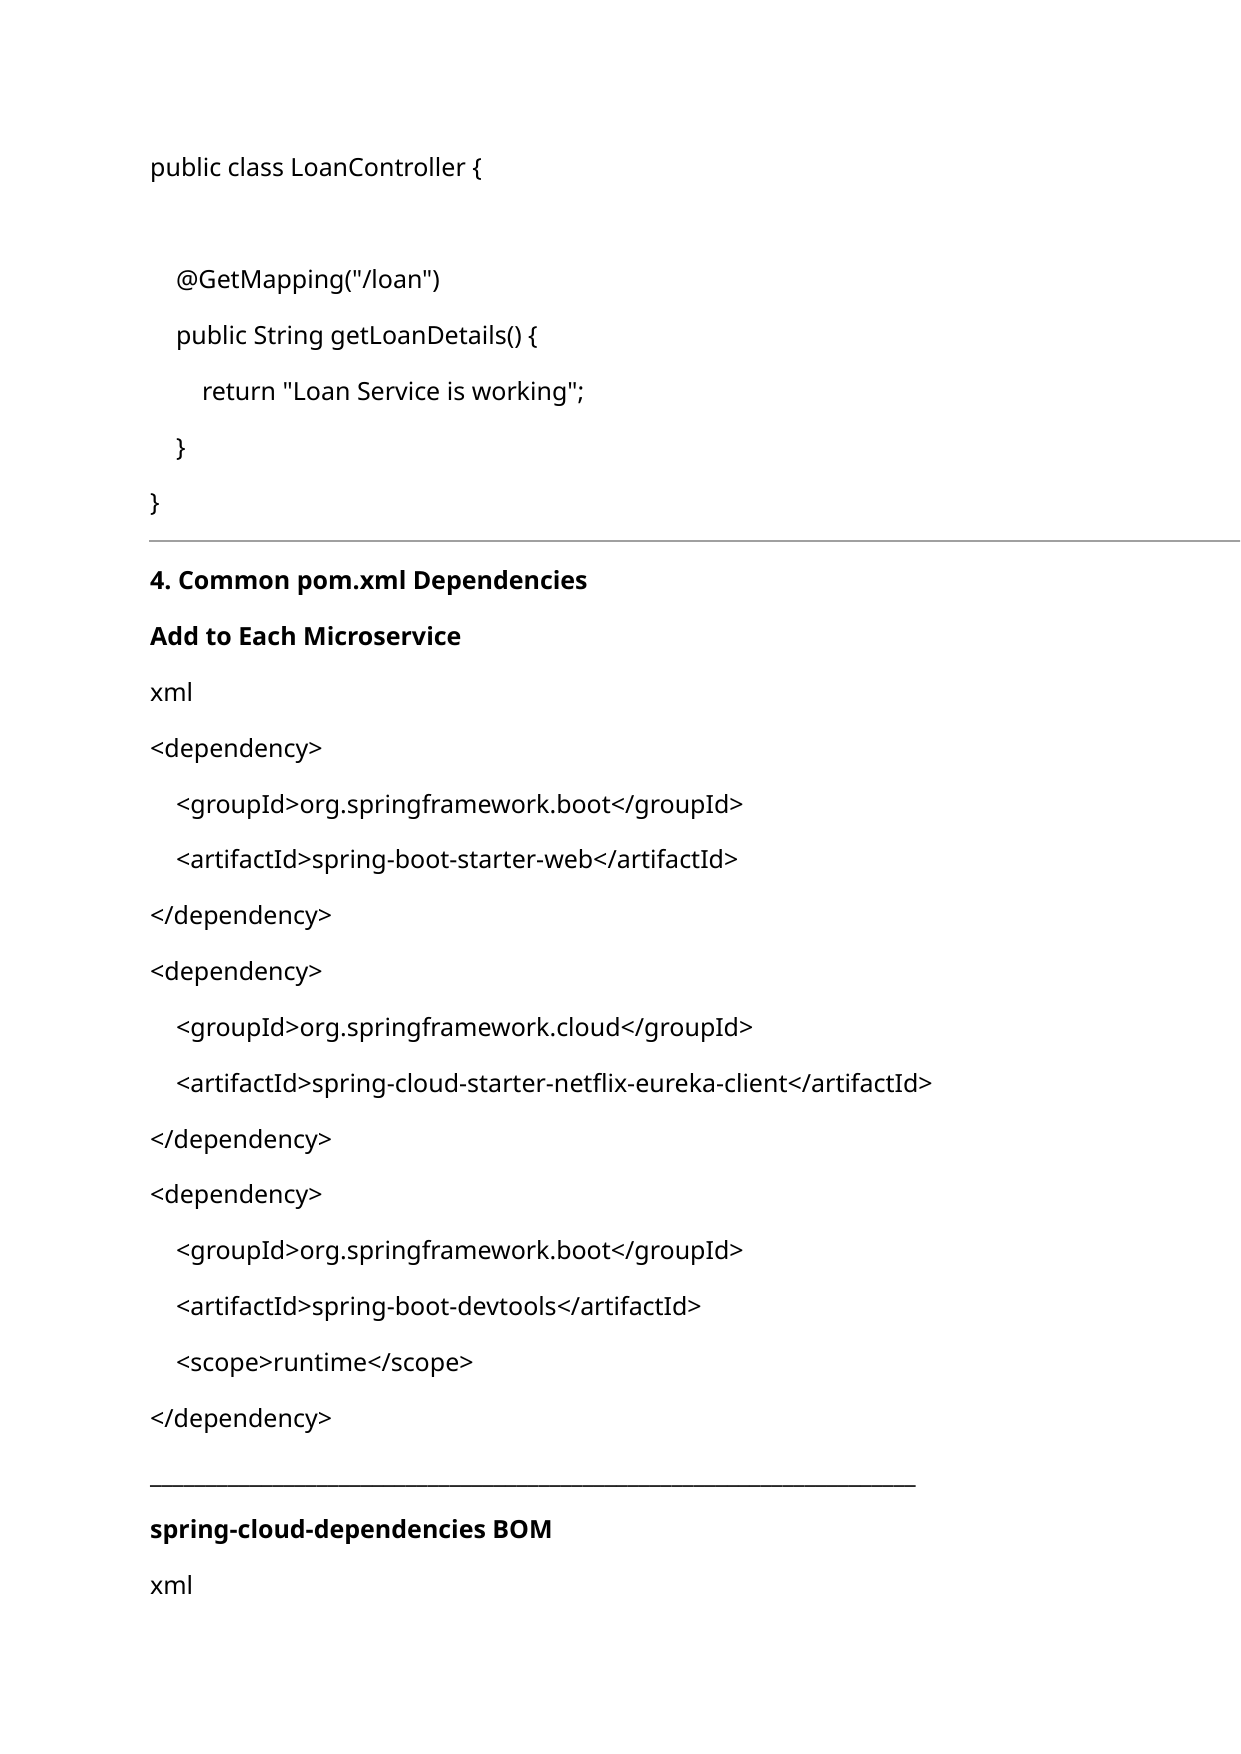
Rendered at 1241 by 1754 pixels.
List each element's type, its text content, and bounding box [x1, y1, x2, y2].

text <dependency> [150, 1177, 1090, 1211]
text @GetMapping("/loan") [150, 262, 1090, 296]
text _____________________________________________________________________ [150, 1456, 1090, 1490]
text <groupId>org.springframework.boot</groupId> [150, 786, 1090, 820]
text xml [150, 674, 1090, 709]
text xml [150, 1568, 1090, 1602]
text <dependency> [150, 954, 1090, 988]
text } [150, 485, 1090, 519]
text 4. Common pom.xml Dependencies [150, 563, 1090, 597]
text spring-cloud-dependencies BOM [150, 1512, 1090, 1546]
text <artifactId>spring-boot-starter-web</artifactId> [150, 842, 1090, 876]
text <artifactId>spring-boot-devtools</artifactId> [150, 1289, 1090, 1323]
text Add to Each Microservice [150, 619, 1090, 653]
text return "Loan Service is working"; [150, 373, 1090, 407]
text public class LoanController { [150, 150, 1090, 184]
text <groupId>org.springframework.boot</groupId> [150, 1233, 1090, 1267]
text <scope>runtime</scope> [150, 1344, 1090, 1379]
text </dependency> [150, 1400, 1090, 1434]
text </dependency> [150, 898, 1090, 932]
text <artifactId>spring-cloud-starter-netflix-eureka-client</artifactId> [150, 1065, 1090, 1099]
text public String getLoanDetails() { [150, 317, 1090, 352]
text } [150, 429, 1090, 463]
text </dependency> [150, 1121, 1090, 1155]
text <groupId>org.springframework.cloud</groupId> [150, 1009, 1090, 1044]
text <dependency> [150, 730, 1090, 764]
